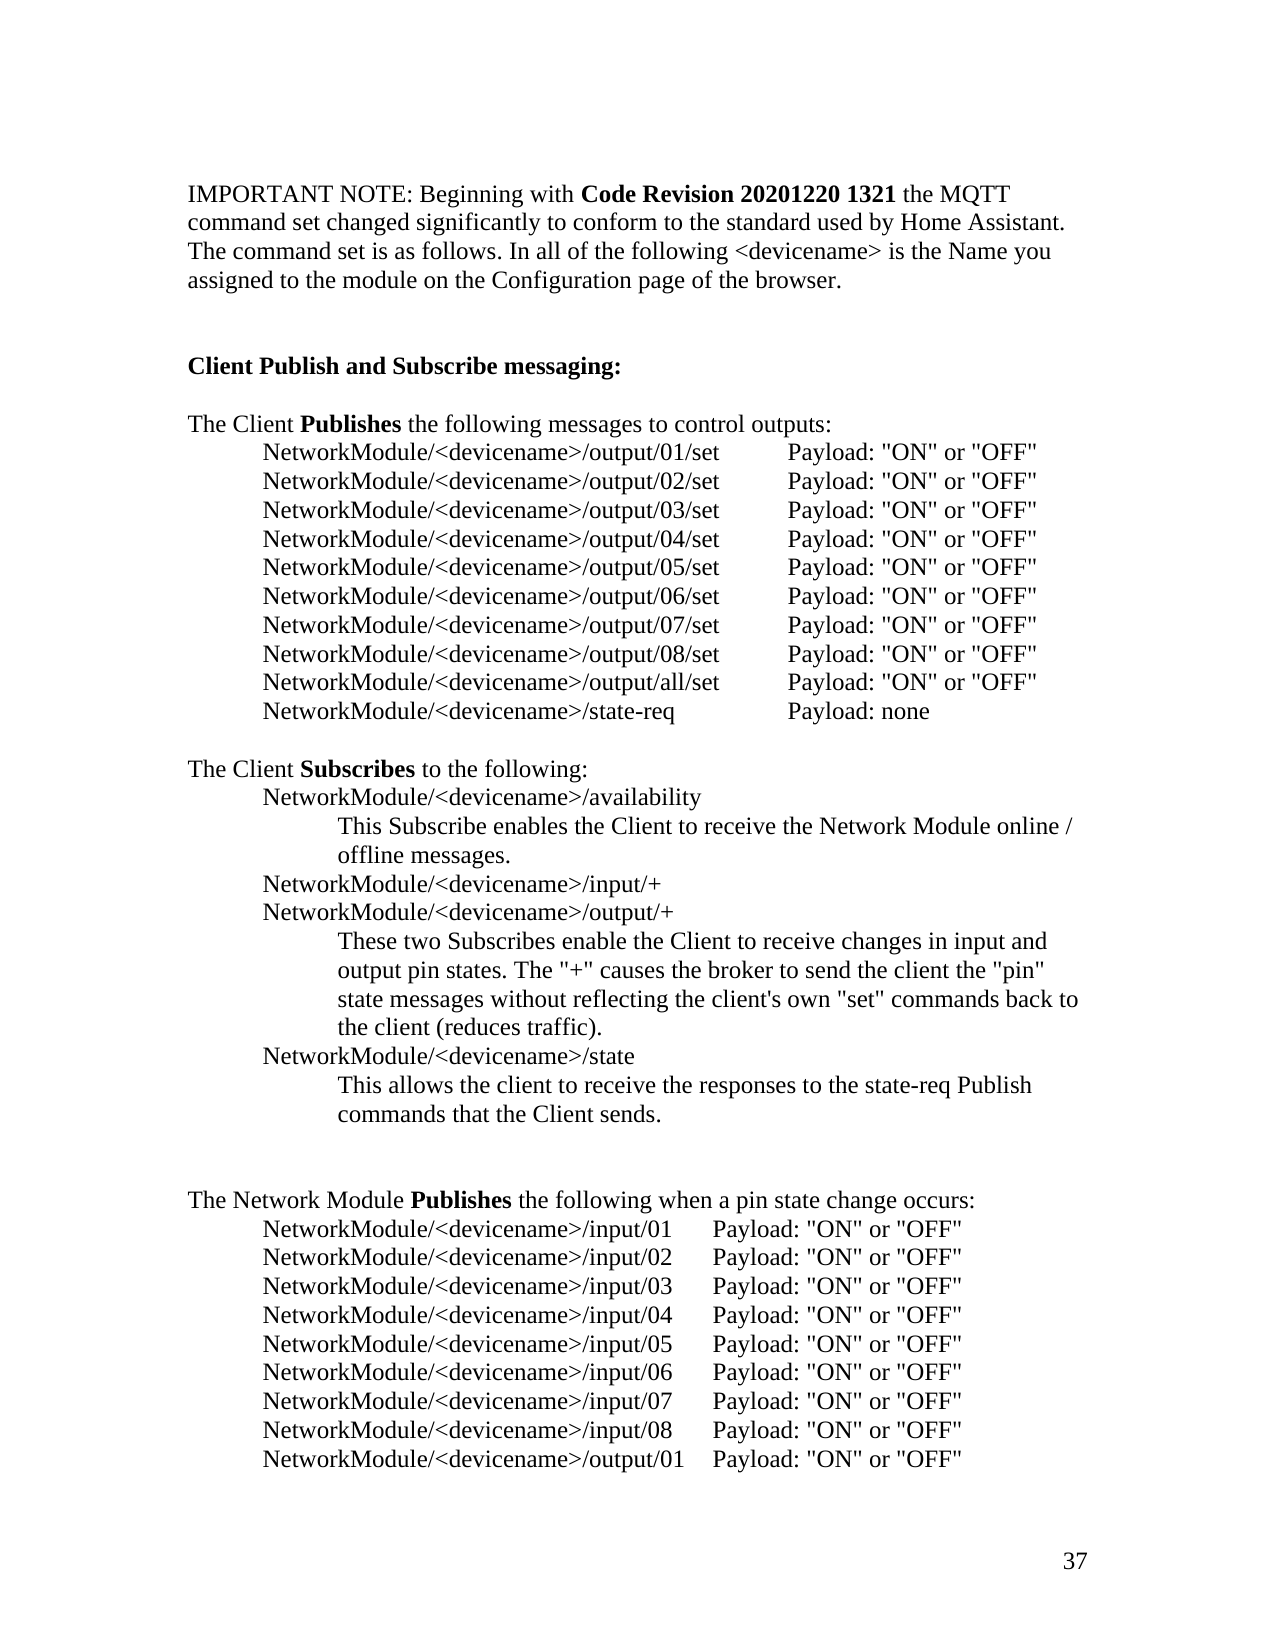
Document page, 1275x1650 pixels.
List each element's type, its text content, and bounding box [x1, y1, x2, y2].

text NetworkModule/<devicename>/input/01 Payload: "ON" or "OFF" [262, 1214, 1087, 1242]
text NetworkModule/<devicename>/input/07 Payload: "ON" or "OFF" [262, 1386, 1087, 1415]
text NetworkModule/<devicename>/output/01/set Payload: "ON" or "OFF" [262, 437, 1087, 466]
text This allows the client to receive the responses to the state-req Publish commands that the Client sends. [337, 1070, 1087, 1127]
text NetworkModule/<devicename>/state [262, 1041, 1087, 1070]
text NetworkModule/<devicename>/output/04/set Payload: "ON" or "OFF" [262, 524, 1087, 552]
text NetworkModule/<devicename>/output/02/set Payload: "ON" or "OFF" [262, 466, 1087, 495]
text NetworkModule/<devicename>/availability [262, 782, 1087, 811]
text This Subscribe enables the Client to receive the Network Module online / offline messages. [337, 811, 1087, 869]
text NetworkModule/<devicename>/input/04 Payload: "ON" or "OFF" [262, 1300, 1087, 1329]
text NetworkModule/<devicename>/output/03/set Payload: "ON" or "OFF" [262, 495, 1087, 524]
text The Client Publishes the following messages to control outputs: [187, 409, 1087, 437]
text NetworkModule/<devicename>/input/08 Payload: "ON" or "OFF" [262, 1415, 1087, 1444]
text NetworkModule/<devicename>/output/07/set Payload: "ON" or "OFF" [262, 610, 1087, 639]
text NetworkModule/<devicename>/output/06/set Payload: "ON" or "OFF" [262, 581, 1087, 610]
text NetworkModule/<devicename>/state-req Payload: none [262, 696, 1087, 725]
text NetworkModule/<devicename>/output/01 Payload: "ON" or "OFF" [262, 1444, 1087, 1472]
text NetworkModule/<devicename>/input/02 Payload: "ON" or "OFF" [262, 1242, 1087, 1271]
text NetworkModule/<devicename>/input/06 Payload: "ON" or "OFF" [262, 1357, 1087, 1386]
text NetworkModule/<devicename>/input/03 Payload: "ON" or "OFF" [262, 1271, 1087, 1300]
text The Network Module Publishes the following when a pin state change occurs: [187, 1185, 1087, 1214]
text NetworkModule/<devicename>/output/05/set Payload: "ON" or "OFF" [262, 552, 1087, 581]
text IMPORTANT NOTE: Beginning with Code Revision 20201220 1321 the MQTT command set changed significantly to conform to the standard used by Home Assistant. The command set is as follows. In all of the following <devicename> is the Name you assigned to the module on the Configuration page of the browser. [187, 179, 1087, 294]
text These two Subscribes enable the Client to receive changes in input and output pin states. The "+" causes the broker to send the client the "pin" state messages without reflecting the client's own "set" commands back to the client (reduces traffic). [337, 926, 1087, 1041]
text The Client Subscribes to the following: [187, 754, 1087, 782]
text NetworkModule/<devicename>/output/+ [262, 897, 1087, 926]
text NetworkModule/<devicename>/input/+ [262, 869, 1087, 897]
text Client Publish and Subscribe messaging: [187, 351, 1087, 380]
text NetworkModule/<devicename>/input/05 Payload: "ON" or "OFF" [262, 1329, 1087, 1357]
text NetworkModule/<devicename>/output/08/set Payload: "ON" or "OFF" [262, 639, 1087, 667]
text NetworkModule/<devicename>/output/all/set Payload: "ON" or "OFF" [262, 667, 1087, 696]
